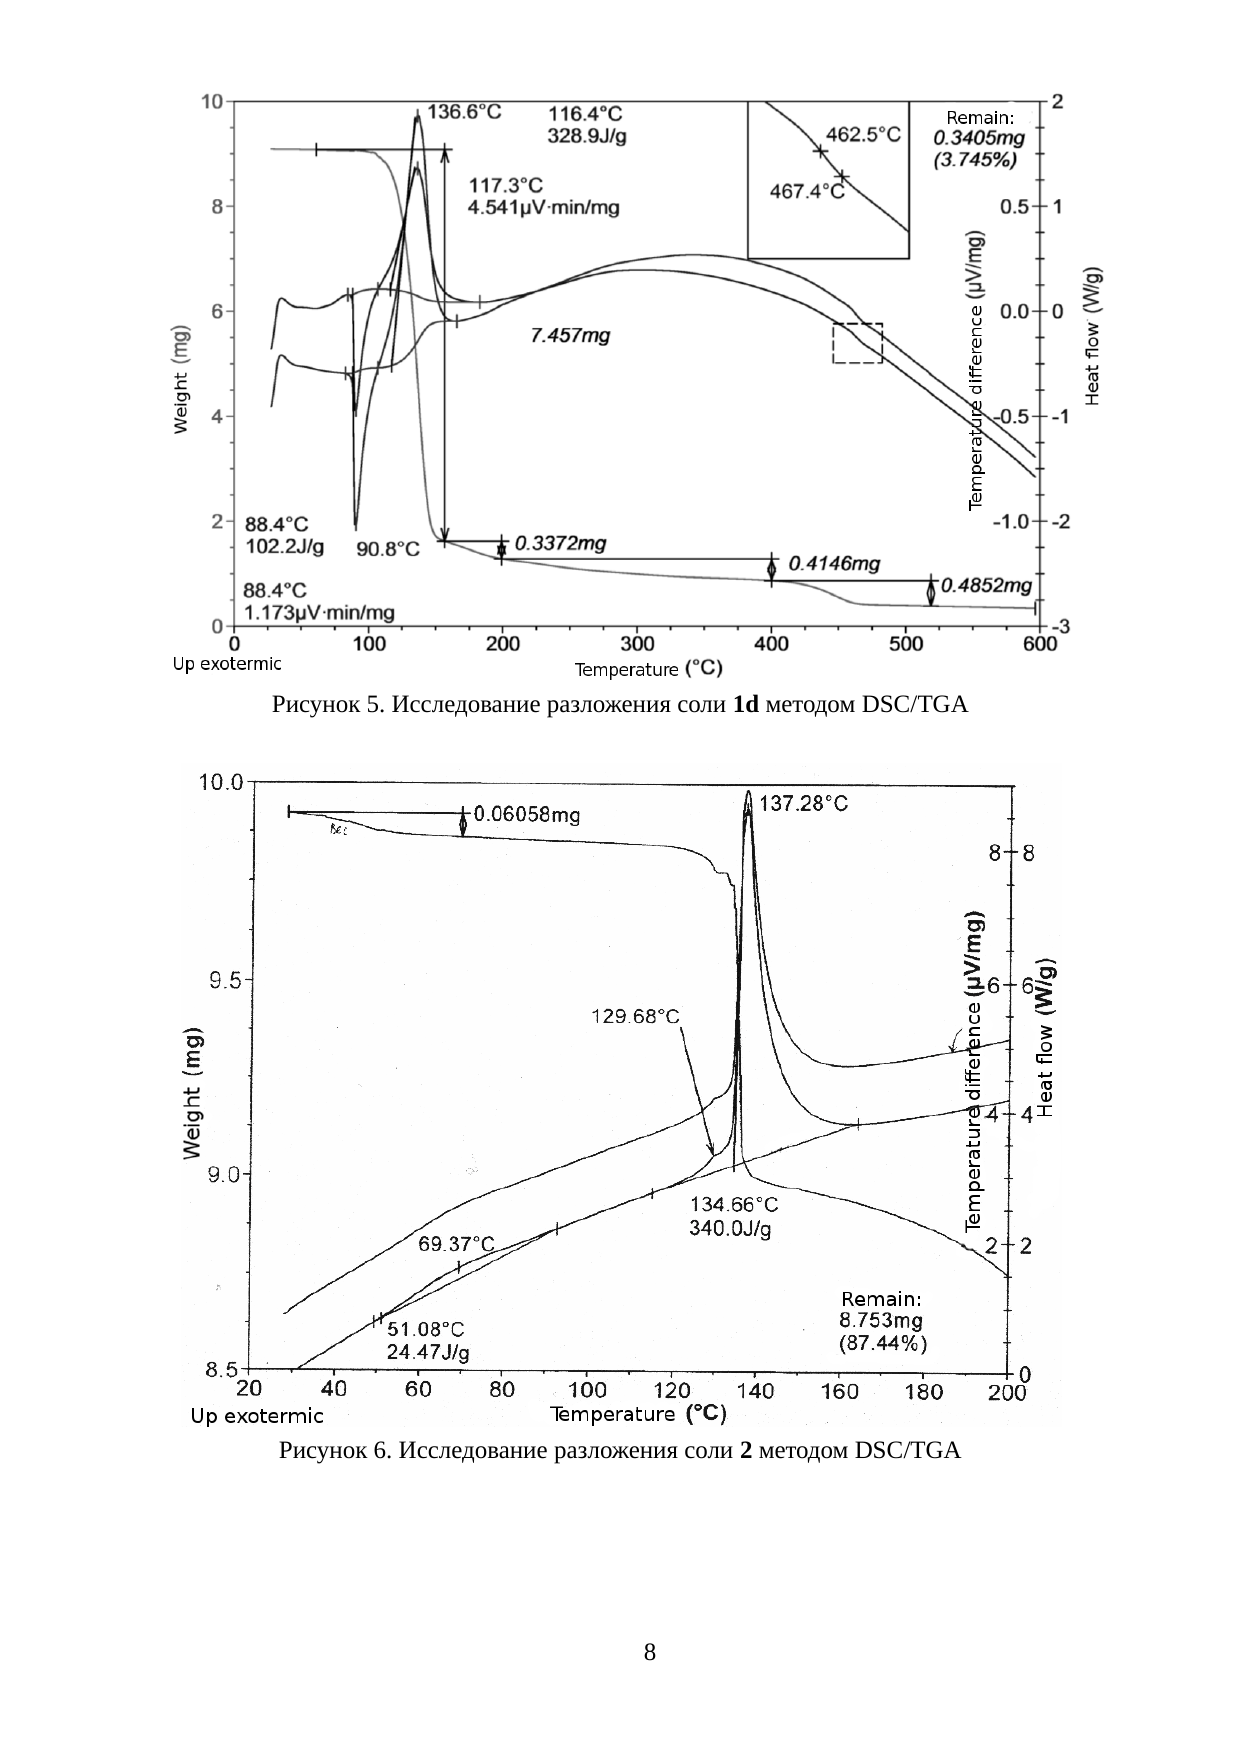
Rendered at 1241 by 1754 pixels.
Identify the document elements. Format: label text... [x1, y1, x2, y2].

picture [181, 763, 1062, 1427]
text Рисунок 6. Исследование разложения соли 2 методом DSC/TGA [118, 1435, 1122, 1464]
picture [138, 88, 1106, 681]
text Рисунок 5. Исследование разложения соли 1d методом DSC/TGA [118, 689, 1122, 718]
